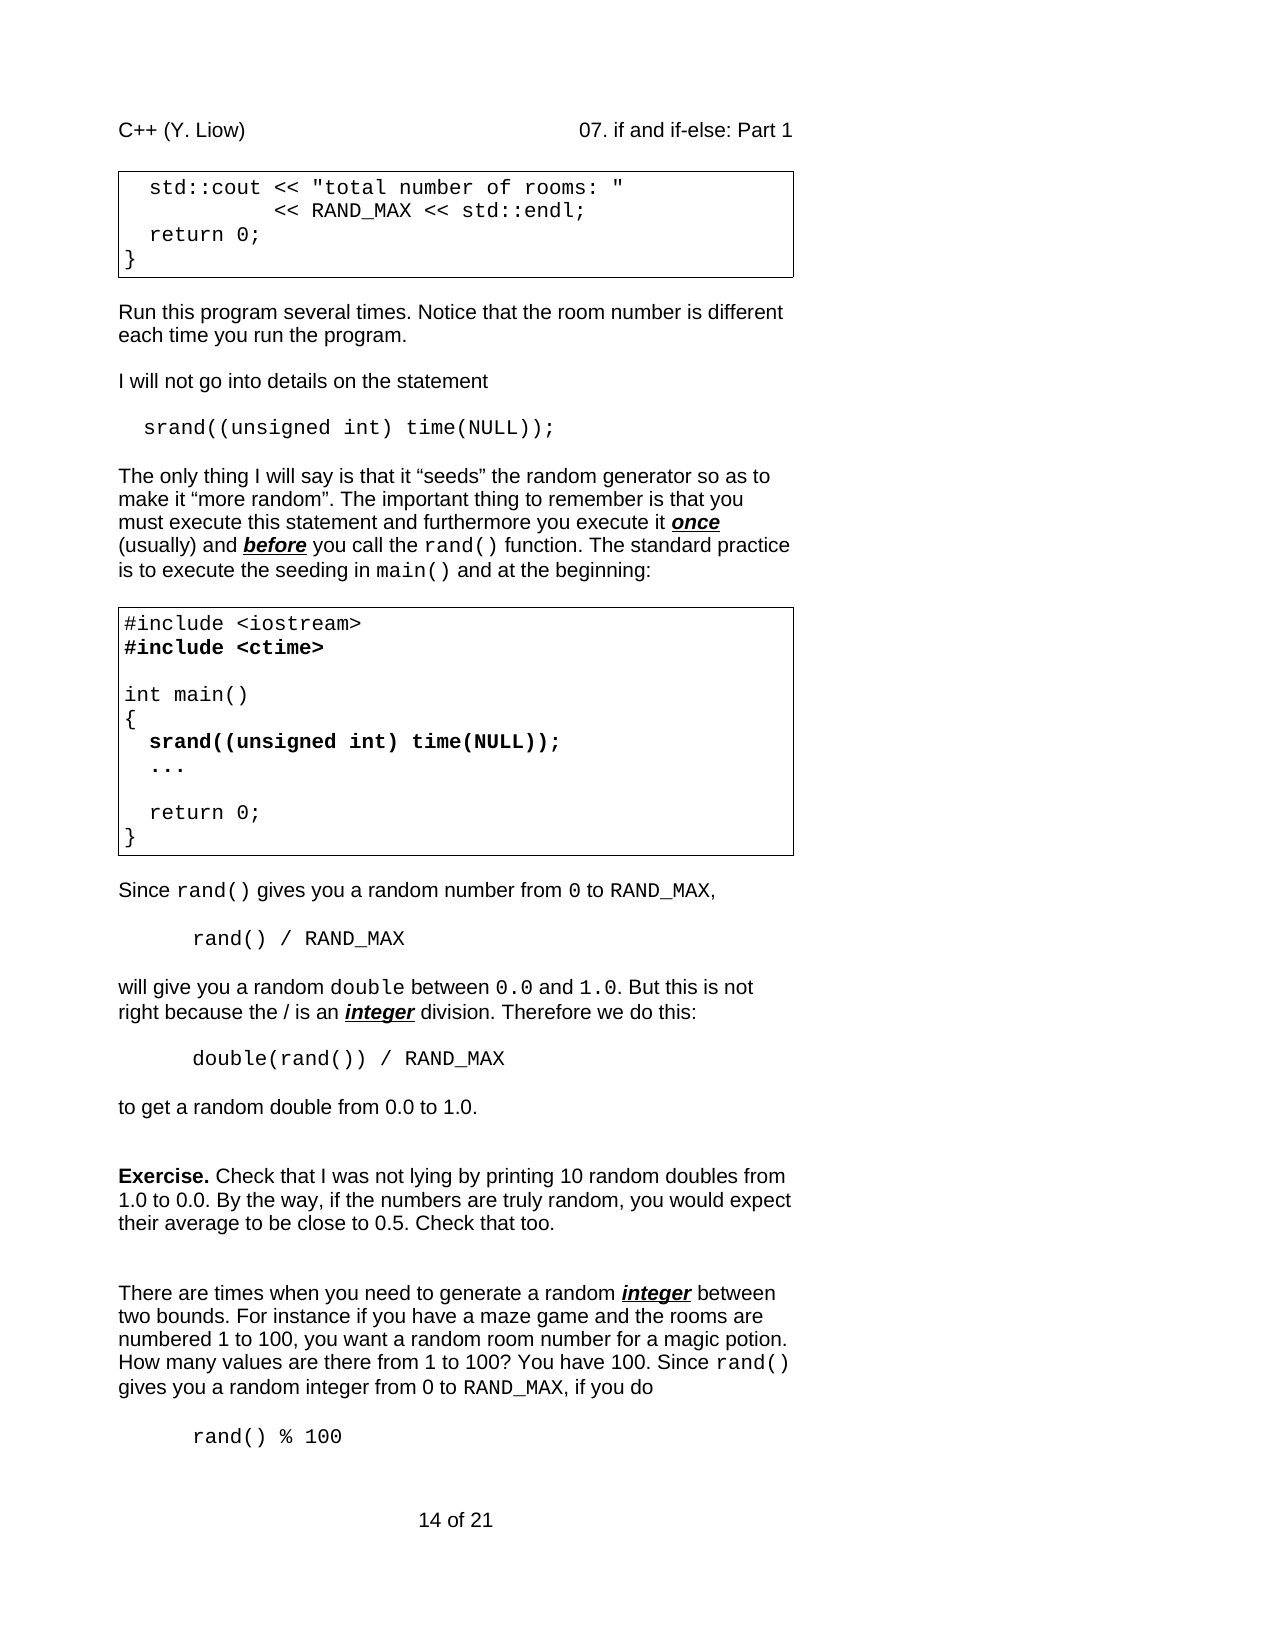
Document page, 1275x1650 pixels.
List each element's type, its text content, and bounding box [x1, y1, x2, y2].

text rand() % 100 [118, 1424, 793, 1449]
text There are times when you need to generate a random integer between two bounds. For instance if you have a maze game and the rooms are numbered 1 to 100, you want a random room number for a magic potion. How many values are there from 1 to 100? You have 100. Since rand() gives you a random integer from 0 to RAND_MAX, if you do [118, 1281, 793, 1401]
text srand((unsigned int) time(NULL)); [118, 417, 793, 441]
text The only thing I will say is that it “seeds” the random generator so as to make it “more random”. The important thing to remember is that you must execute this statement and furthermore you execute it once (usually) and before you call the rand() function. The standard practice is to execute the seeding in main() and at the beginning: [118, 464, 793, 584]
text Since rand() gives you a random number from 0 to RAND_MAX, [118, 879, 793, 904]
text double(rand()) / RAND_MAX [118, 1047, 793, 1072]
text will give you a random double between 0.0 and 1.0. But this is not right because the / is an integer division. Therefore we do this: [118, 975, 793, 1024]
text Run this program several times. Notice that the room number is different each time you run the program. [118, 300, 793, 347]
text Exercise. Check that I was not lying by printing 10 random doubles from 1.0 to 0.0. By the way, if the numbers are truly random, you would expect their average to be close to 0.5. Check that too. [118, 1165, 793, 1234]
text to get a random double from 0.0 to 1.0. [118, 1095, 793, 1118]
text rand() / RAND_MAX [118, 927, 793, 952]
text I will not go into details on the statement [118, 370, 793, 393]
table_header std::cout << "total number of rooms: " << RAND_MAX << std::endl; return 0; } [119, 172, 793, 277]
table_header #include <iostream> #include <ctime> int main() { srand((unsigned int) time(NULL)); ... return 0; } [119, 608, 793, 855]
